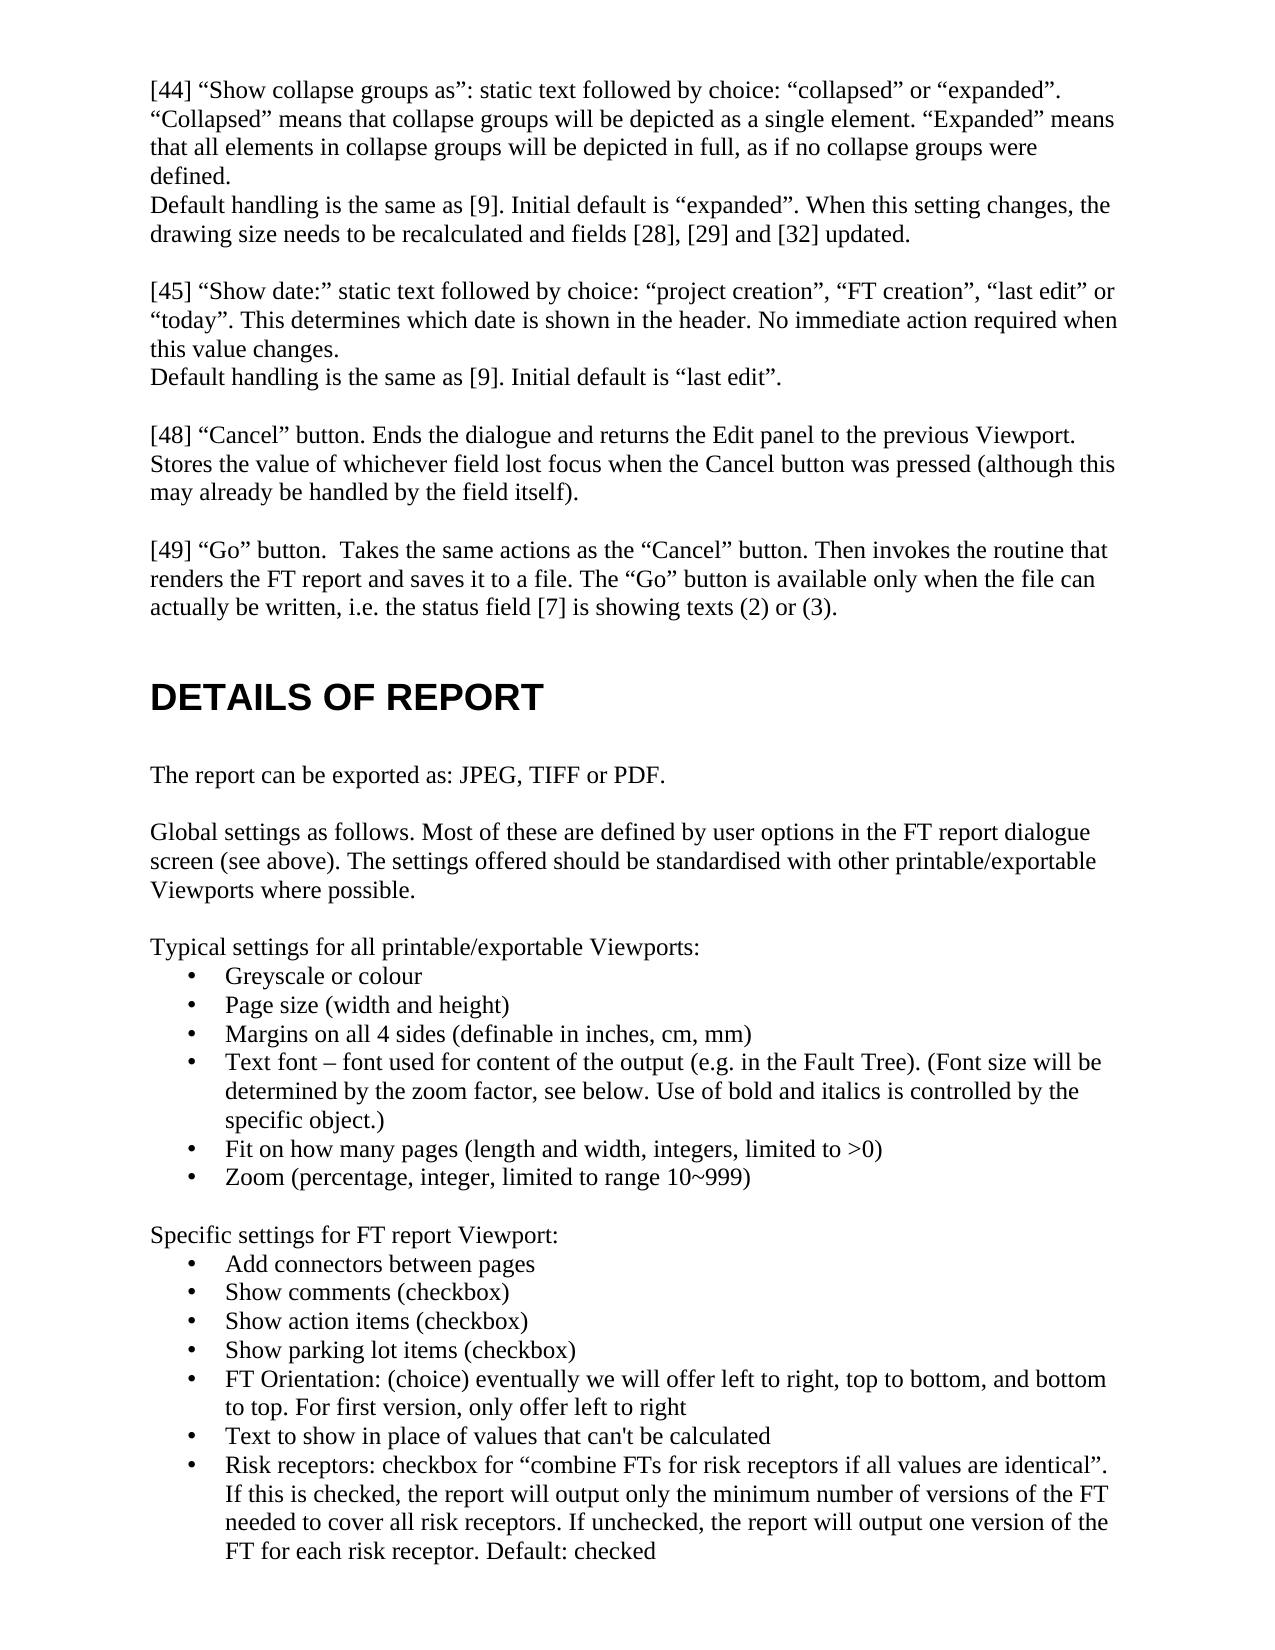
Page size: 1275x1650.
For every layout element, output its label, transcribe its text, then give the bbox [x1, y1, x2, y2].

list Page size (width and height) [187, 990, 1125, 1019]
list Show parking lot items (checkbox) [187, 1335, 1125, 1364]
text Default handling is the same as [9]. Initial default is “expanded”. When this setting changes, the drawing size needs to be recalculated and fields [28], [29] and [32] updated. [150, 190, 1125, 247]
text Global settings as follows. Most of these are defined by user options in the FT report dialogue screen (see above). The settings offered should be standardised with other printable/exportable Viewports where possible. [150, 817, 1125, 904]
subtitle DETAILS OF REPORT [150, 675, 1125, 719]
text [48] “Cancel” button. Ends the dialogue and returns the Edit panel to the previous Viewport. Stores the value of whichever field lost focus when the Cancel button was pressed (although this may already be handled by the field itself). [150, 420, 1125, 506]
text [44] “Show collapse groups as”: static text followed by choice: “collapsed” or “expanded”. “Collapsed” means that collapse groups will be depicted as a single element. “Expanded” means that all elements in collapse groups will be depicted in full, as if no collapse groups were defined. [150, 75, 1125, 190]
list Add connectors between pages [187, 1249, 1125, 1277]
list Text to show in place of values that can't be calculated [187, 1421, 1125, 1450]
list FT Orientation: (choice) eventually we will offer left to right, top to bottom, and bottom to top. For first version, only offer left to right [187, 1364, 1125, 1421]
list Risk receptors: checkbox for “combine FTs for risk receptors if all values are identical”. If this is checked, the report will output only the minimum number of versions of the FT needed to cover all risk receptors. If unchecked, the report will output one version of the FT for each risk receptor. Default: checked [187, 1450, 1125, 1565]
list Zoom (percentage, integer, limited to range 10~999) [187, 1162, 1125, 1191]
list Show comments (checkbox) [187, 1277, 1125, 1306]
text Typical settings for all printable/exportable Viewports: [150, 932, 1125, 961]
text The report can be exported as: JPEG, TIFF or PDF. [150, 760, 1125, 789]
list Margins on all 4 sides (definable in inches, cm, mm) [187, 1019, 1125, 1047]
list Show action items (checkbox) [187, 1306, 1125, 1335]
text [49] “Go” button. Takes the same actions as the “Cancel” button. Then invokes the routine that renders the FT report and saves it to a file. The “Go” button is available only when the file can actually be written, i.e. the status field [7] is showing texts (2) or (3). [150, 535, 1125, 621]
text Default handling is the same as [9]. Initial default is “last edit”. [150, 362, 1125, 391]
text Specific settings for FT report Viewport: [150, 1220, 1125, 1249]
list Greyscale or colour [187, 961, 1125, 990]
text [45] “Show date:” static text followed by choice: “project creation”, “FT creation”, “last edit” or “today”. This determines which date is shown in the header. No immediate action required when this value changes. [150, 276, 1125, 362]
list Text font – font used for content of the output (e.g. in the Fault Tree). (Font size will be determined by the zoom factor, see below. Use of bold and italics is controlled by the specific object.) [187, 1047, 1125, 1134]
list Fit on how many pages (length and width, integers, limited to >0) [187, 1134, 1125, 1162]
